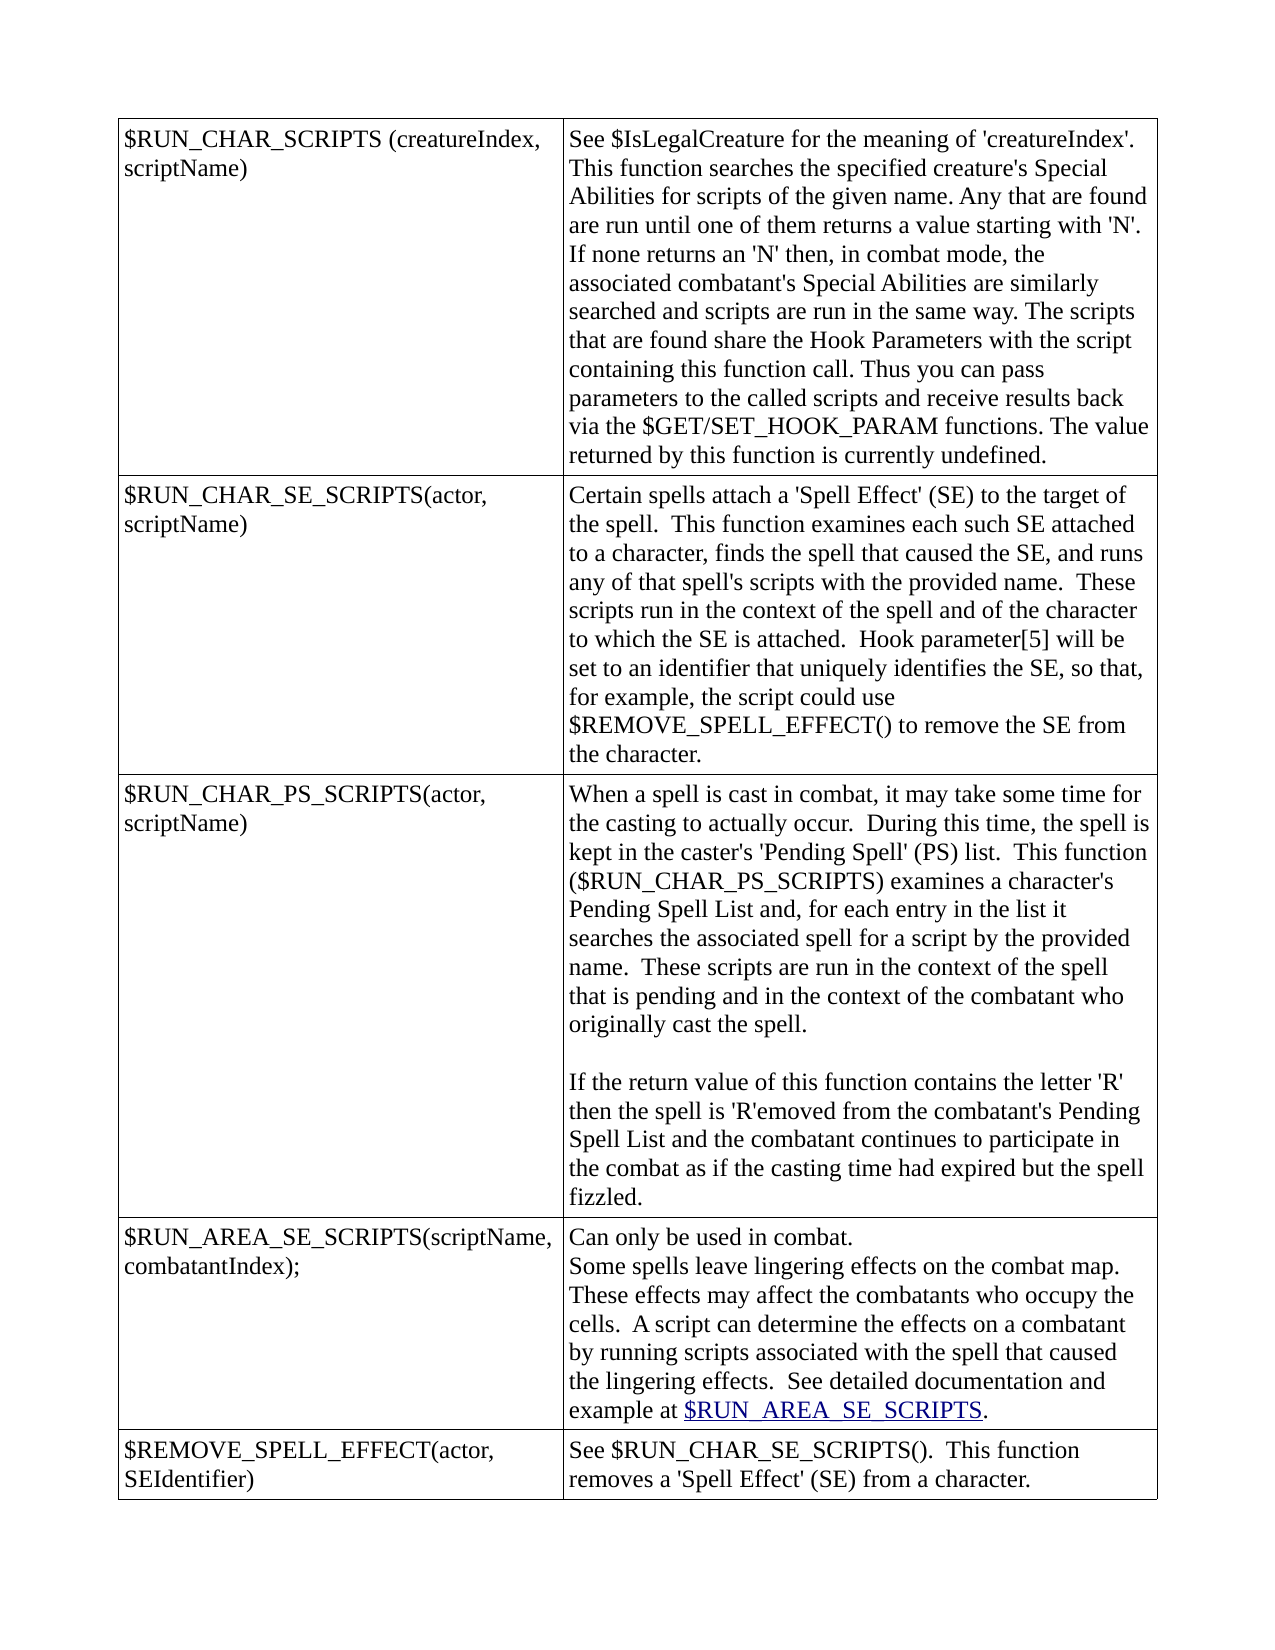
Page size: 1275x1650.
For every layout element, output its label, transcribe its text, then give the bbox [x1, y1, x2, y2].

table_cell $REMOVE_SPELL_EFFECT(actor, SEIdentifier) [119, 1430, 563, 1498]
table_cell When a spell is cast in combat, it may take some time for the casting to actually occur. During this time, the spell is kept in the caster's 'Pending Spell' (PS) list. This function ($RUN_CHAR_PS_SCRIPTS) examines a character's Pending Spell List and, for each entry in the list it searches the associated spell for a script by the provided name. These scripts are run in the context of the spell that is pending and in the context of the combatant who originally cast the spell. If the return value of this function contains the letter 'R' then the spell is 'R'emoved from the combatant's Pending Spell List and the combatant continues to participate in the combat as if the casting time had expired but the spell fizzled. [564, 775, 1157, 1217]
table_cell $RUN_CHAR_PS_SCRIPTS(actor, scriptName) [119, 775, 563, 1217]
table_cell Certain spells attach a 'Spell Effect' (SE) to the target of the spell. This function examines each such SE attached to a character, finds the spell that caused the SE, and runs any of that spell's scripts with the provided name. These scripts run in the context of the spell and of the character to which the SE is attached. Hook parameter[5] will be set to an identifier that uniquely identifies the SE, so that, for example, the script could use $REMOVE_SPELL_EFFECT() to remove the SE from the character. [564, 476, 1157, 774]
table_cell $RUN_AREA_SE_SCRIPTS(scriptName, combatantIndex); [119, 1218, 563, 1429]
table_cell See $RUN_CHAR_SE_SCRIPTS(). This function removes a 'Spell Effect' (SE) from a character. [564, 1430, 1157, 1498]
table_cell See $IsLegalCreature for the meaning of 'creatureIndex'. This function searches the specified creature's Special Abilities for scripts of the given name. Any that are found are run until one of them returns a value starting with 'N'. If none returns an 'N' then, in combat mode, the associated combatant's Special Abilities are similarly searched and scripts are run in the same way. The scripts that are found share the Hook Parameters with the script containing this function call. Thus you can pass parameters to the called scripts and receive results back via the $GET/SET_HOOK_PARAM functions. The value returned by this function is currently undefined. [564, 119, 1157, 475]
table_cell Can only be used in combat. Some spells leave lingering effects on the combat map. These effects may affect the combatants who occupy the cells. A script can determine the effects on a combatant by running scripts associated with the spell that caused the lingering effects. See detailed documentation and example at $RUN_AREA_SE_SCRIPTS. [564, 1218, 1157, 1429]
table_cell $RUN_CHAR_SCRIPTS (creatureIndex, scriptName) [119, 119, 563, 475]
table_cell $RUN_CHAR_SE_SCRIPTS(actor, scriptName) [119, 476, 563, 774]
